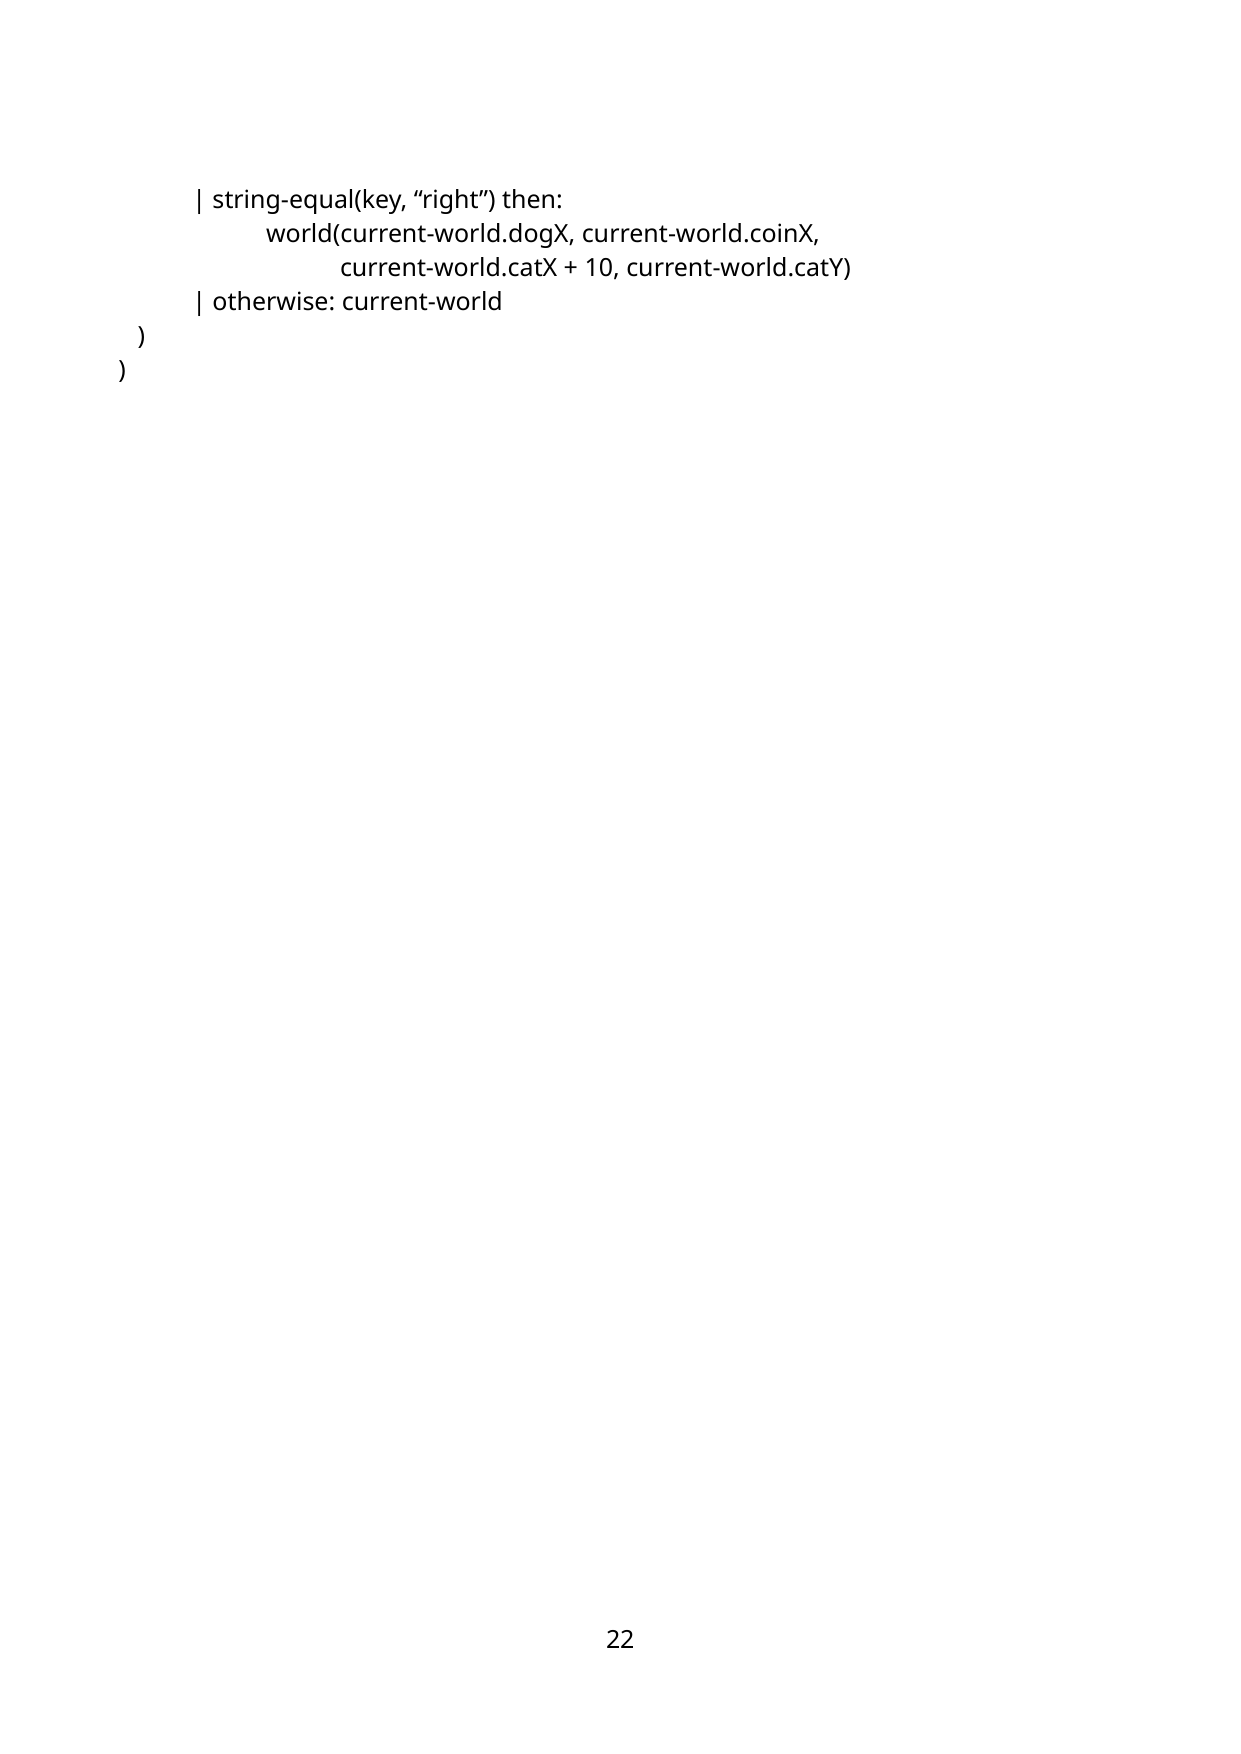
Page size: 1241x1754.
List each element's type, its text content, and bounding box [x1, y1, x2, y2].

text ) [118, 318, 1122, 352]
text | otherwise: current-world [118, 284, 1122, 318]
text | string-equal(key, “right”) then: [118, 182, 1122, 216]
text world(current-world.dogX, current-world.coinX, [118, 216, 1122, 250]
text current-world.catX + 10, current-world.catY) [118, 250, 1122, 284]
text ) [118, 352, 1122, 386]
